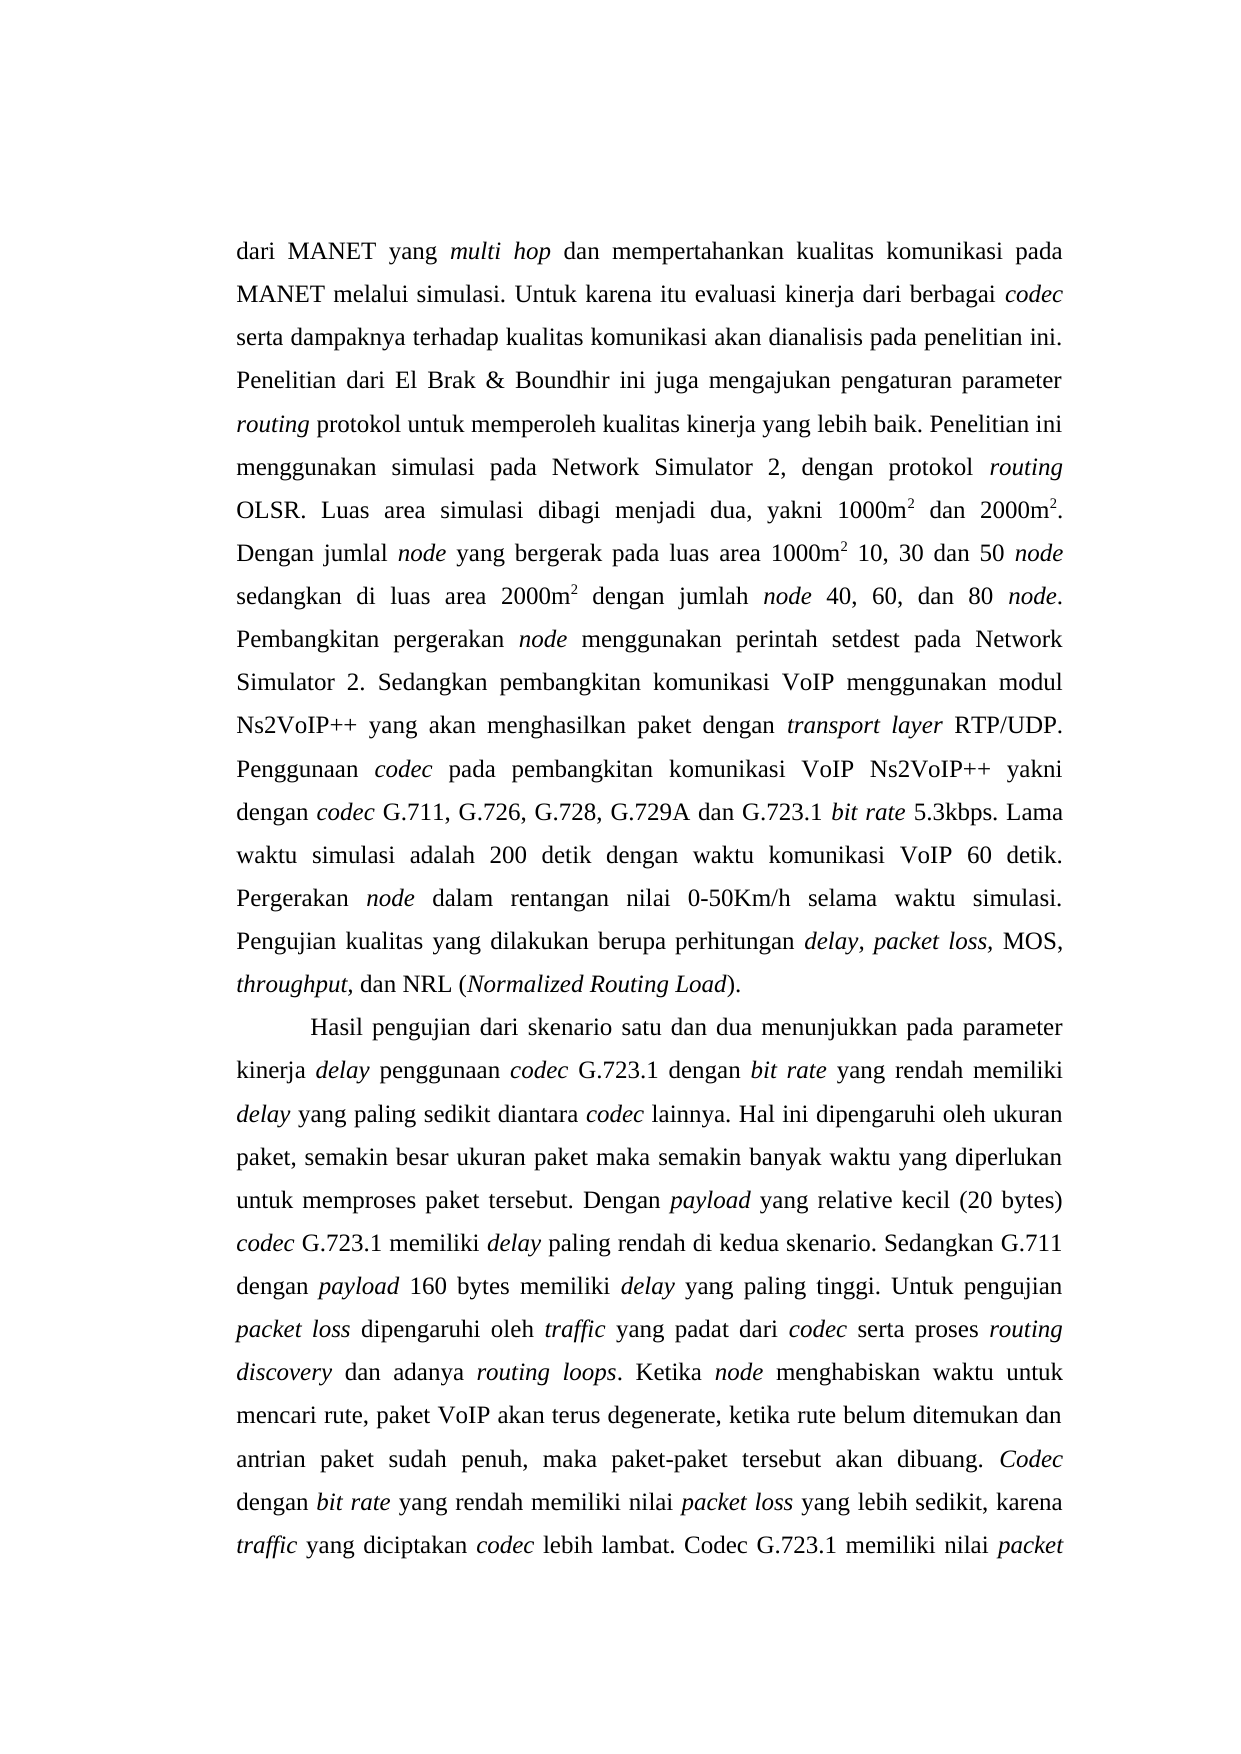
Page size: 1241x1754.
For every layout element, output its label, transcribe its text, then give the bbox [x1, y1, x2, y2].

list Hasil pengujian dari skenario satu dan dua menunjukkan pada parameter kinerja delay penggunaan codec G.723.1 dengan bit rate yang rendah memiliki delay yang paling sedikit diantara codec lainnya. Hal ini dipengaruhi oleh ukuran paket, semakin besar ukuran paket maka semakin banyak waktu yang diperlukan untuk memproses paket tersebut. Dengan payload yang relative kecil (20 bytes) codec G.723.1 memiliki delay paling rendah di kedua skenario. Sedangkan G.711 dengan payload 160 bytes memiliki delay yang paling tinggi. Untuk pengujian packet loss dipengaruhi oleh traffic yang padat dari codec serta proses routing discovery dan adanya routing loops. Ketika node menghabiskan waktu untuk mencari rute, paket VoIP akan terus degenerate, ketika rute belum ditemukan dan antrian paket sudah penuh, maka paket-paket tersebut akan dibuang. Codec dengan bit rate yang rendah memiliki nilai packet loss yang lebih sedikit, karena traffic yang diciptakan codec lebih lambat. Codec G.723.1 memiliki nilai packet [236, 1012, 1063, 1559]
list dari MANET yang multi hop dan mempertahankan kualitas komunikasi pada MANET melalui simulasi. Untuk karena itu evaluasi kinerja dari berbagai codec serta dampaknya terhadap kualitas komunikasi akan dianalisis pada penelitian ini. Penelitian dari El Brak & Boundhir ini juga mengajukan pengaturan parameter routing protokol untuk memperoleh kualitas kinerja yang lebih baik. Penelitian ini menggunakan simulasi pada Network Simulator 2, dengan protokol routing OLSR. Luas area simulasi dibagi menjadi dua, yakni 1000m2 dan 2000m2. Dengan jumlal node yang bergerak pada luas area 1000m2 10, 30 dan 50 node sedangkan di luas area 2000m2 dengan jumlah node 40, 60, dan 80 node. Pembangkitan pergerakan node menggunakan perintah setdest pada Network Simulator 2. Sedangkan pembangkitan komunikasi VoIP menggunakan modul Ns2VoIP++ yang akan menghasilkan paket dengan transport layer RTP/UDP. Penggunaan codec pada pembangkitan komunikasi VoIP Ns2VoIP++ yakni dengan codec G.711, G.726, G.728, G.729A dan G.723.1 bit rate 5.3kbps. Lama waktu simulasi adalah 200 detik dengan waktu komunikasi VoIP 60 detik. Pergerakan node dalam rentangan nilai 0-50Km/h selama waktu simulasi. Pengujian kualitas yang dilakukan berupa perhitungan delay, packet loss, MOS, throughput, dan NRL (Normalized Routing Load). [236, 236, 1063, 998]
